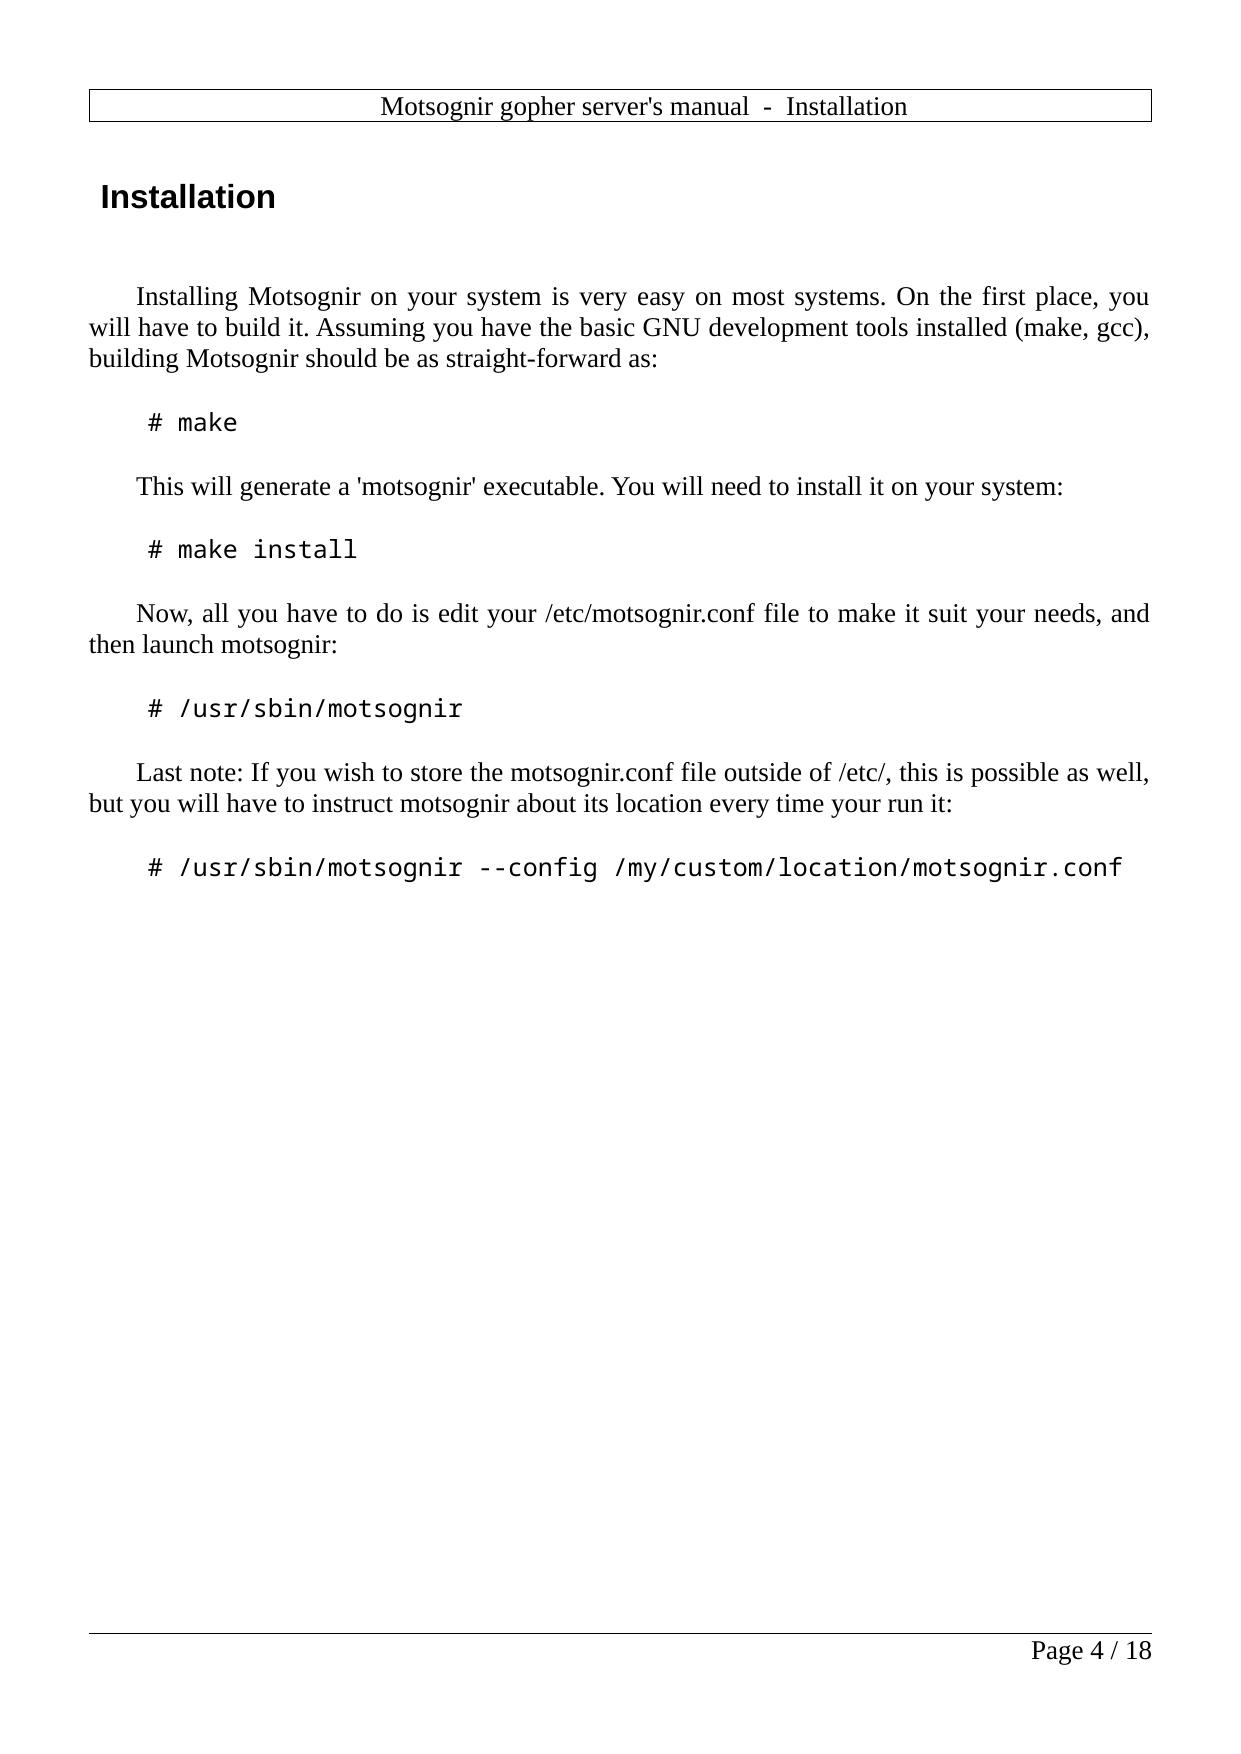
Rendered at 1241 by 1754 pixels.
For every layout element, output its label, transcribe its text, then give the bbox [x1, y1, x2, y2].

text Now, all you have to do is edit your /etc/motsognir.conf file to make it suit your needs, and then launch motsognir: [88, 597, 1152, 660]
text This will generate a 'motsognir' executable. You will need to install it on your system: [88, 470, 1152, 501]
text # make [148, 405, 1152, 439]
text # /usr/sbin/motsognir --config /my/custom/location/motsognir.conf [148, 849, 1152, 883]
text # /usr/sbin/motsognir [148, 691, 1152, 725]
text # make install [148, 532, 1152, 566]
subtitle Installation [100, 177, 1152, 215]
text Installing Motsognir on your system is very easy on most systems. On the first place, you will have to build it. Assuming you have the basic GNU development tools installed (make, gcc), building Motsognir should be as straight-forward as: [88, 280, 1152, 373]
text Last note: If you wish to store the motsognir.conf file outside of /etc/, this is possible as well, but you will have to instruct motsognir about its location every time your run it: [88, 756, 1152, 818]
